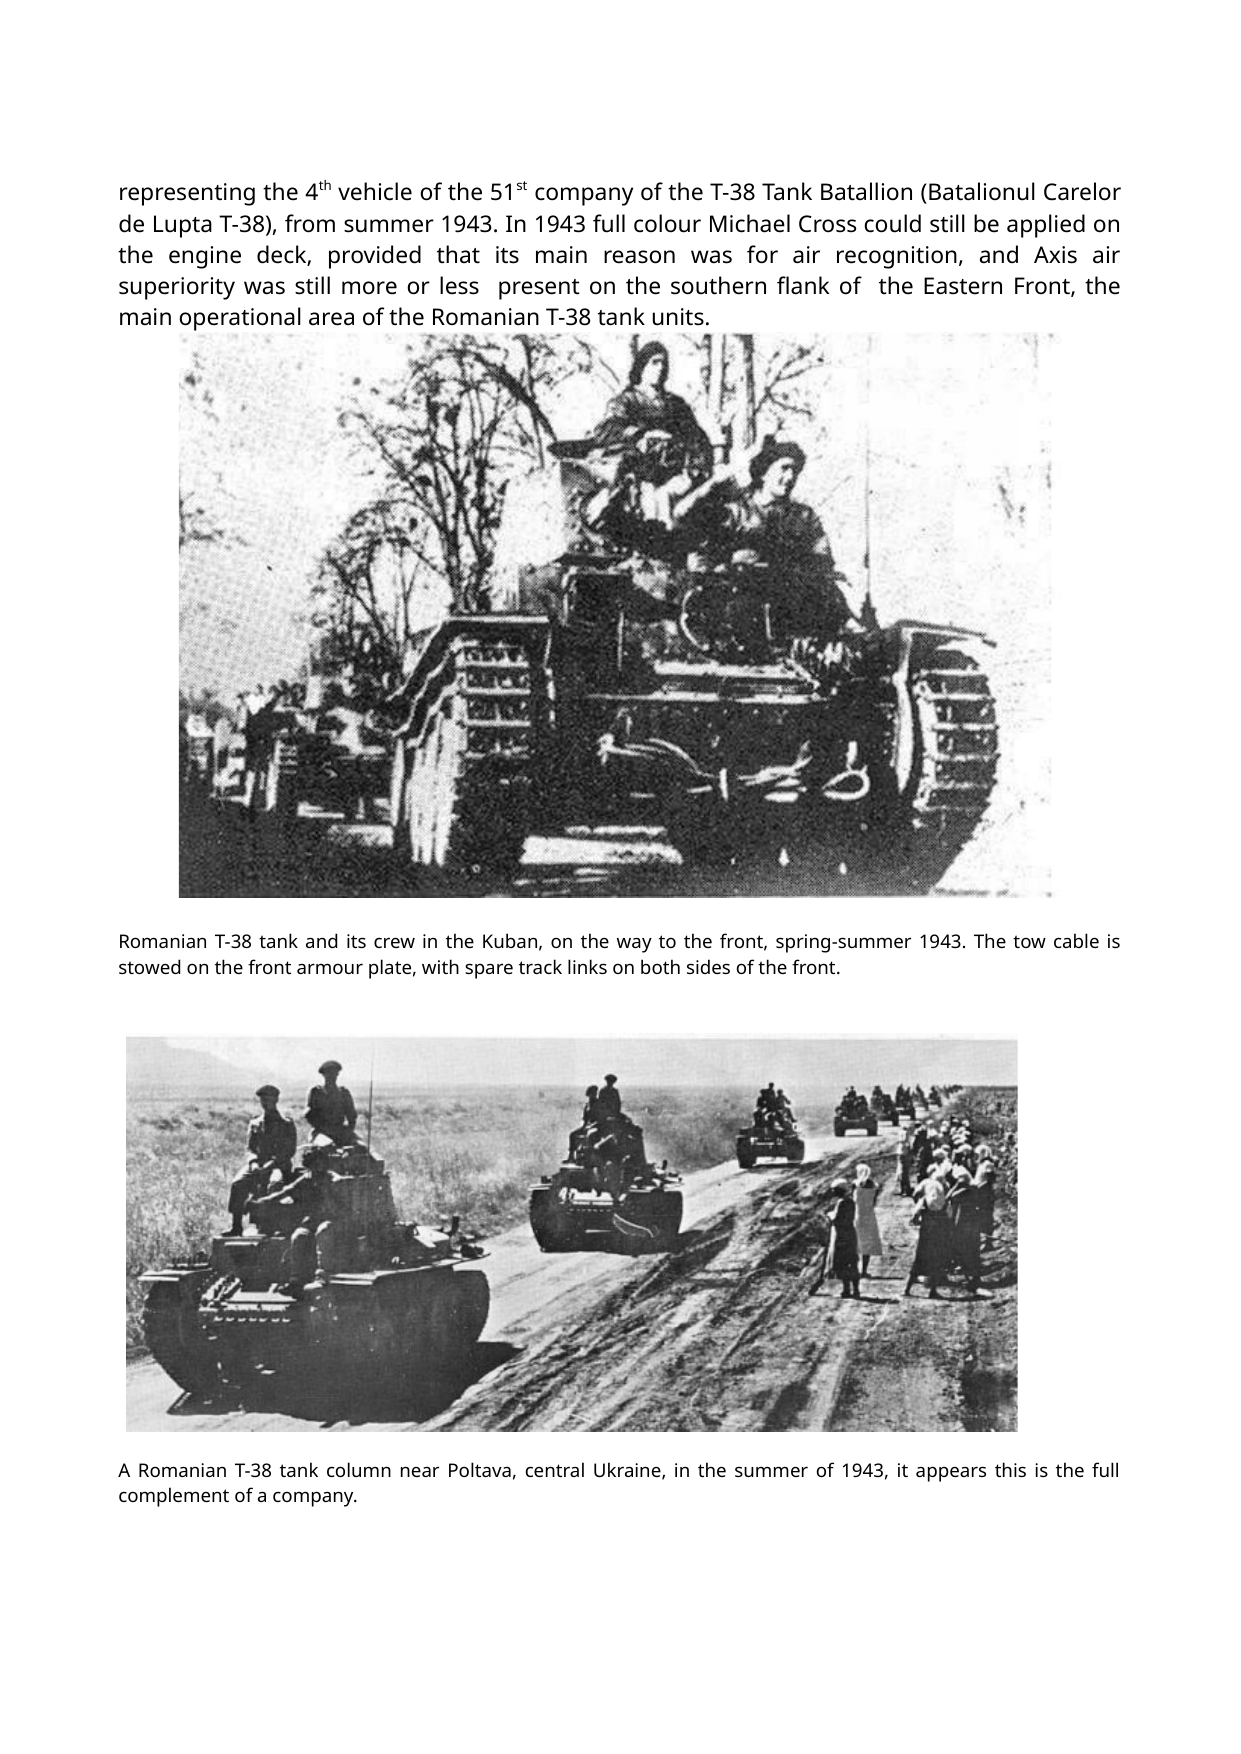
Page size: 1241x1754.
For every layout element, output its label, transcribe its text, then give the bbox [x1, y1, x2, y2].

text A Romanian T-38 tank column near Poltava, central Ukraine, in the summer of 1943, it appears this is the full complement of a company. [118, 1457, 1122, 1508]
picture [126, 1033, 1018, 1432]
text representing the 4th vehicle of the 51st company of the T-38 Tank Batallion (Batalionul Carelor de Lupta T-38), from summer 1943. In 1943 full colour Michael Cross could still be applied on the engine deck, provided that its main reason was for air recognition, and Axis air superiority was still more or less present on the southern flank of the Eastern Front, the main operational area of the Romanian T-38 tank units. [118, 176, 1122, 333]
text Romanian T-38 tank and its crew in the Kuban, on the way to the front, spring-summer 1943. The tow cable is stowed on the front armour plate, with spare track links on both sides of the front. [118, 928, 1122, 979]
picture [178, 332, 1062, 898]
